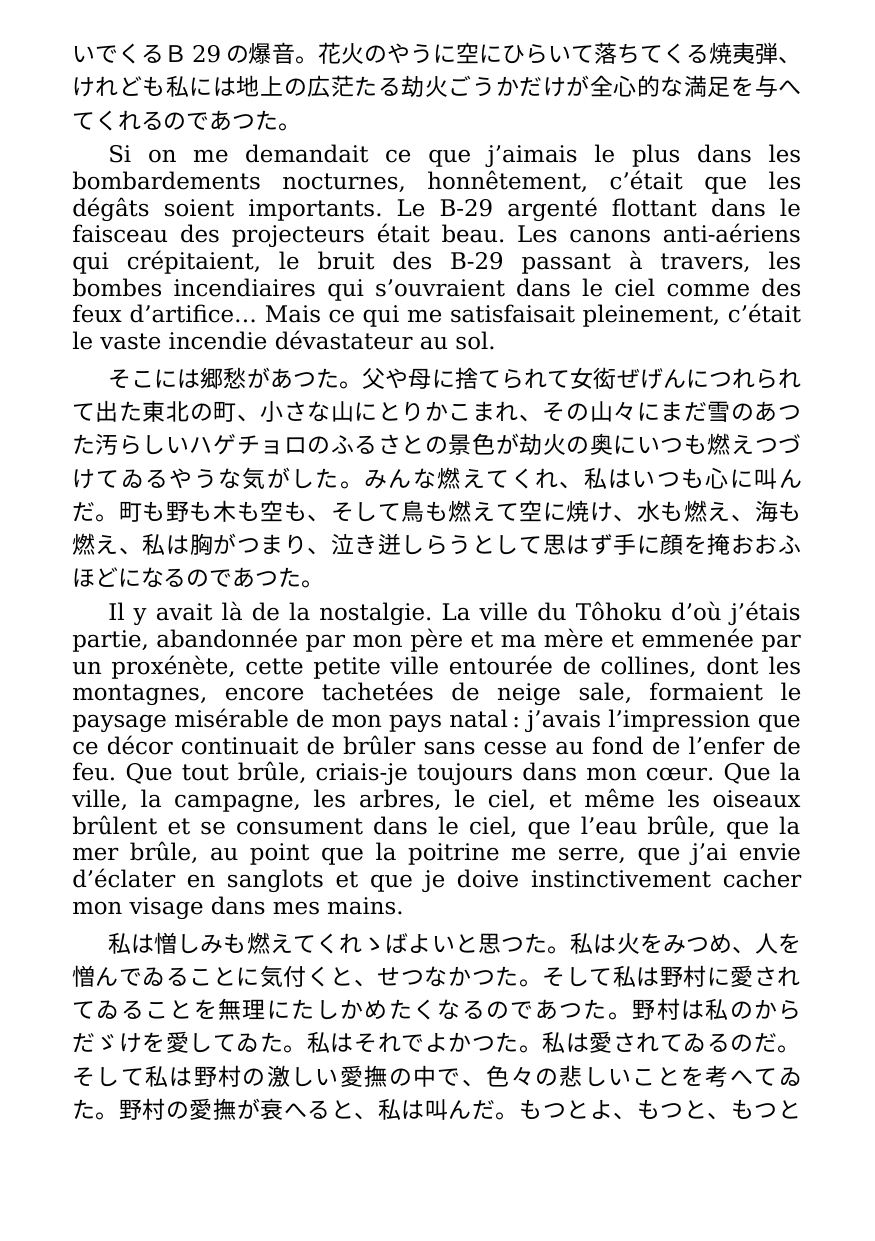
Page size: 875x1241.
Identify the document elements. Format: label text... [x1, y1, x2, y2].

text 私は憎しみも燃えてくれゝばよいと思つた。私は火をみつめ、人を憎んでゐることに気付くと、せつなかつた。そして私は野村に愛されてゐることを無理にたしかめたくなるのであつた。野村は私のからだゞけを愛してゐた。私はそれでよかつた。私は愛されてゐるのだ。そして私は野村の激しい愛撫の中で、色々の悲しいことを考へてゐた。野村の愛撫が衰へると、私は叫んだ。もつとよ、もつと、もつと [72, 925, 802, 1125]
text そこには郷愁があつた。父や母に捨てられて女衒ぜげんにつれられて出た東北の町、小さな山にとりかこまれ、その山々にまだ雪のあつた汚らしいハゲチョロのふるさとの景色が劫火の奥にいつも燃えつづけてゐるやうな気がした。みんな燃えてくれ、私はいつも心に叫んだ。町も野も木も空も、そして鳥も燃えて空に焼け、水も燃え、海も燃え、私は胸がつまり、泣き迸しらうとして思はず手に顔を掩おおふほどになるのであつた。 [72, 361, 802, 593]
text Il y avait là de la nostalgie. La ville du Tôhoku d’où j’étais partie, abandonnée par mon père et ma mère et emmenée par un proxénète, cette petite ville entourée de collines, dont les montagnes, encore tachetées de neige sale, formaient le paysage misérable de mon pays natal : j’avais l’impression que ce décor continuait de brûler sans cesse au fond de l’enfer de feu. Que tout brûle, criais-je toujours dans mon cœur. Que la ville, la campagne, les arbres, le ciel, et même les oiseaux brûlent et se consument dans le ciel, que l’eau brûle, que la mer brûle, au point que la poitrine me serre, que j’ai envie d’éclater en sanglots et que je doive instinctivement cacher mon visage dans mes mains. [72, 599, 802, 919]
text Si on me demandait ce que j’aimais le plus dans les bombardements nocturnes, honnêtement, c’était que les dégâts soient importants. Le B-29 argenté flottant dans le faisceau des projecteurs était beau. Les canons anti-aériens qui crépitaient, le bruit des B-29 passant à travers, les bombes incendiaires qui s’ouvraient dans le ciel comme des feux d’artifice… Mais ce qui me satisfaisait pleinement, c’était le vaste incendie dévastateur au sol. [72, 142, 802, 355]
text いでくるＢ29の爆音。花火のやうに空にひらいて落ちてくる焼夷弾、けれども私には地上の広茫たる劫火ごうかだけが全心的な満足を与へてくれるのであつた。 [72, 36, 802, 136]
